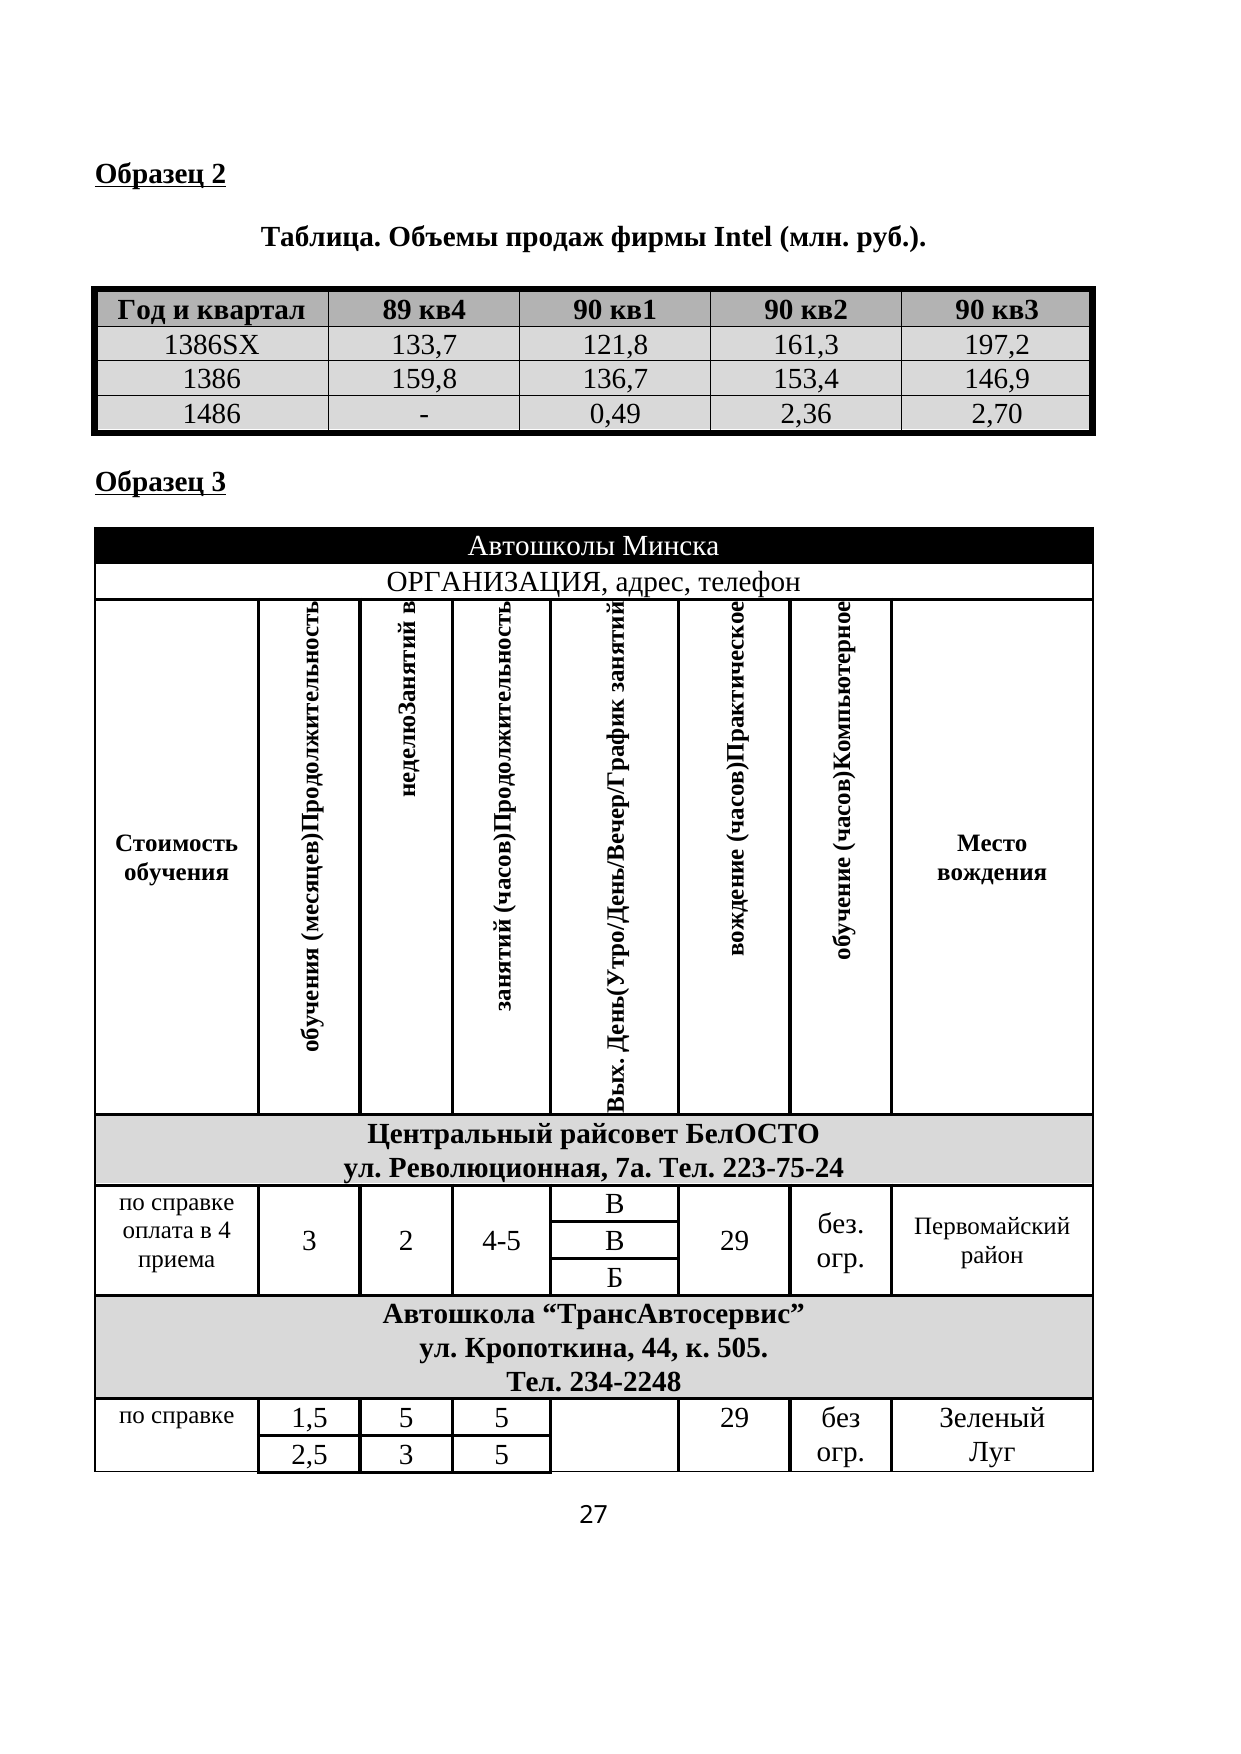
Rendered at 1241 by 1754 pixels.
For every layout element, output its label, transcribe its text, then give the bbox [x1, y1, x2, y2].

table_cell Автошкола “ТрансАвтосервис” ул. Кропоткина, 44, к. 505. Тел. 234-2248 [96, 1297, 1092, 1397]
table_header 90 кв1 [520, 292, 710, 326]
table_cell 153,4 [711, 361, 901, 395]
table_header 89 кв4 [329, 292, 519, 326]
table_cell 29 [680, 1400, 788, 1471]
table_cell 133,7 [329, 327, 519, 360]
table_cell Б [552, 1260, 677, 1293]
table_cell График занятий (Утро/День/Вечер/ Вых. День [552, 601, 677, 1113]
table_cell ОРГАНИЗАЦИЯ, адрес, телефон [96, 564, 1092, 598]
table_cell 2,70 [902, 396, 1089, 429]
table_cell Занятий в неделю [362, 601, 451, 1113]
table_header 90 кв3 [902, 292, 1089, 326]
table_cell 2,36 [711, 396, 901, 429]
table_cell без огр. [792, 1400, 890, 1471]
table_cell 197,2 [902, 327, 1089, 360]
table_cell 159,8 [329, 361, 519, 395]
table_cell 29 [680, 1187, 788, 1293]
table_cell В [552, 1223, 677, 1257]
table_cell 5 [454, 1400, 549, 1434]
table_cell 1386 [98, 361, 328, 395]
table_cell Центральный райсовет БелОСТО ул. Революционная, 7а. Тел. 223-75-24 [96, 1116, 1092, 1183]
table_cell 5 [454, 1437, 549, 1471]
table_cell Практическое вождение (часов) [680, 601, 788, 1113]
table_cell 3 [362, 1437, 451, 1471]
table_cell 0,49 [520, 396, 710, 429]
table_cell 1,5 [260, 1400, 358, 1434]
table_cell 2 [362, 1187, 451, 1293]
table_header Автошколы Минска [96, 529, 1092, 561]
table_cell по справке оплата в 4 приема [96, 1187, 257, 1293]
table_cell 1386SX [98, 327, 328, 360]
table_cell 3 [260, 1187, 358, 1293]
table_cell Зеленый Луг [893, 1400, 1092, 1471]
table_cell 136,7 [520, 361, 710, 395]
table_cell 4-5 [454, 1187, 549, 1293]
table_cell 121,8 [520, 327, 710, 360]
table_cell [552, 1400, 677, 1471]
table_cell В [552, 1187, 677, 1220]
table_cell Продолжительность занятий (часов) [454, 601, 549, 1113]
table_cell 5 [362, 1400, 451, 1434]
table_cell Место вождения [893, 601, 1092, 1113]
table_cell 2,5 [260, 1437, 358, 1471]
table_cell 1486 [98, 396, 328, 429]
table_header 90 кв2 [711, 292, 901, 326]
table_cell 146,9 [902, 361, 1089, 395]
text Таблица. Объемы продаж фирмы Intel (млн. руб.). [94, 219, 1092, 252]
table_cell по справке [96, 1400, 257, 1471]
table_cell 161,3 [711, 327, 901, 360]
table_cell без. огр. [792, 1187, 890, 1293]
table_cell - [329, 396, 519, 429]
table_header Год и квартал [98, 292, 328, 326]
table_cell Стоимость обучения [96, 601, 257, 1113]
table_cell Продолжительность обучения (месяцев) [260, 601, 358, 1113]
table_cell Компьютерное обучение (часов) [792, 601, 890, 1113]
table_cell Первомайский район [893, 1187, 1092, 1293]
text Образец 2 [94, 157, 1092, 190]
text Образец 3 [94, 464, 1092, 498]
